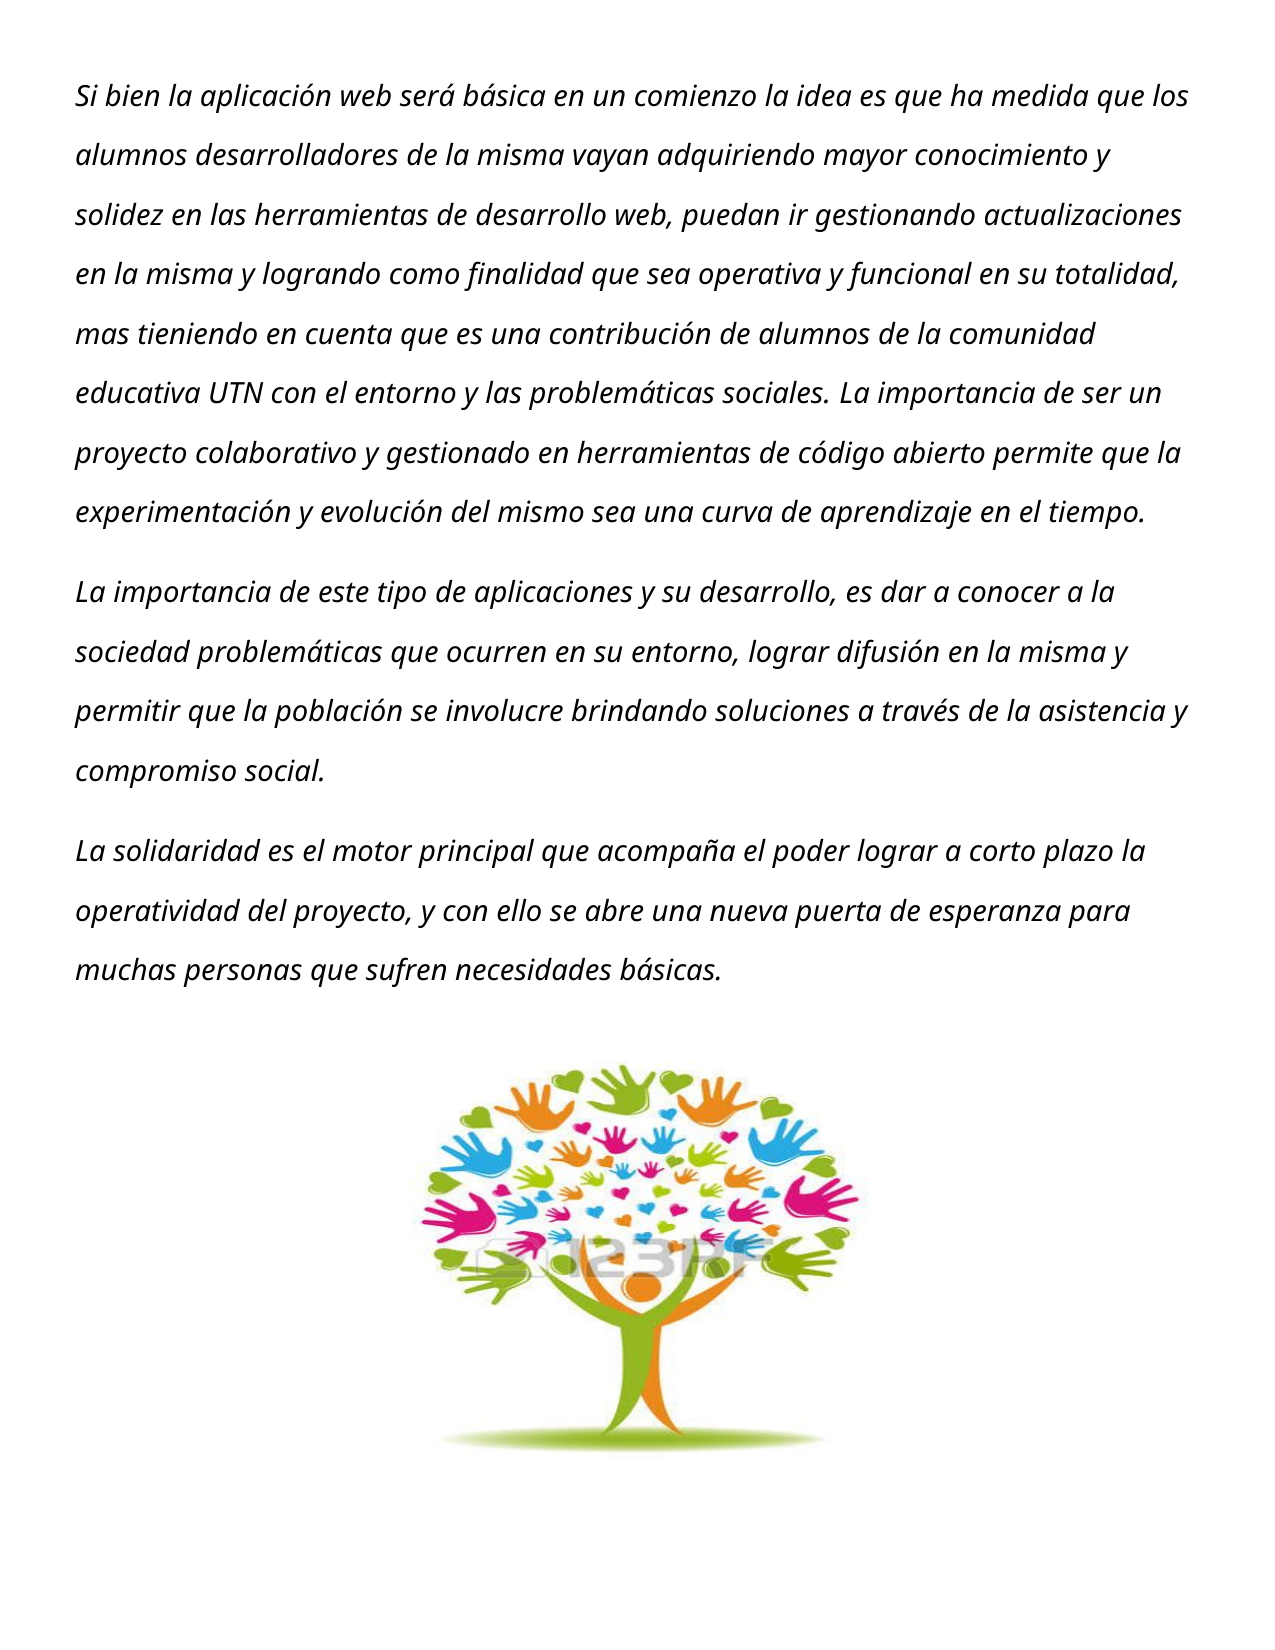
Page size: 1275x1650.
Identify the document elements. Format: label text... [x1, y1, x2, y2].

text La solidaridad es el motor principal que acompaña el poder lograr a corto plazo la operatividad del proyecto, y con ello se abre una nueva puerta de esperanza para muchas personas que sufren necesidades básicas. [75, 830, 1200, 989]
text La importancia de este tipo de aplicaciones y su desarrollo, es dar a conocer a la sociedad problemáticas que ocurren en su entorno, lograr difusión en la misma y permitir que la población se involucre brindando soluciones a través de la asistencia y compromiso social. [75, 572, 1200, 790]
text Si bien la aplicación web será básica en un comienzo la idea es que ha medida que los alumnos desarrolladores de la misma vayan adquiriendo mayor conocimiento y solidez en las herramientas de desarrollo web, puedan ir gestionando actualizaciones en la misma y logrando como finalidad que sea operativa y funcional en su totalidad, mas tieniendo en cuenta que es una contribución de alumnos de la comunidad educativa UTN con el entorno y las problemáticas sociales. La importancia de ser un proyecto colaborativo y gestionado en herramientas de código abierto permite que la experimentación y evolución del mismo sea una curva de aprendizaje en el tiempo. [75, 75, 1200, 531]
